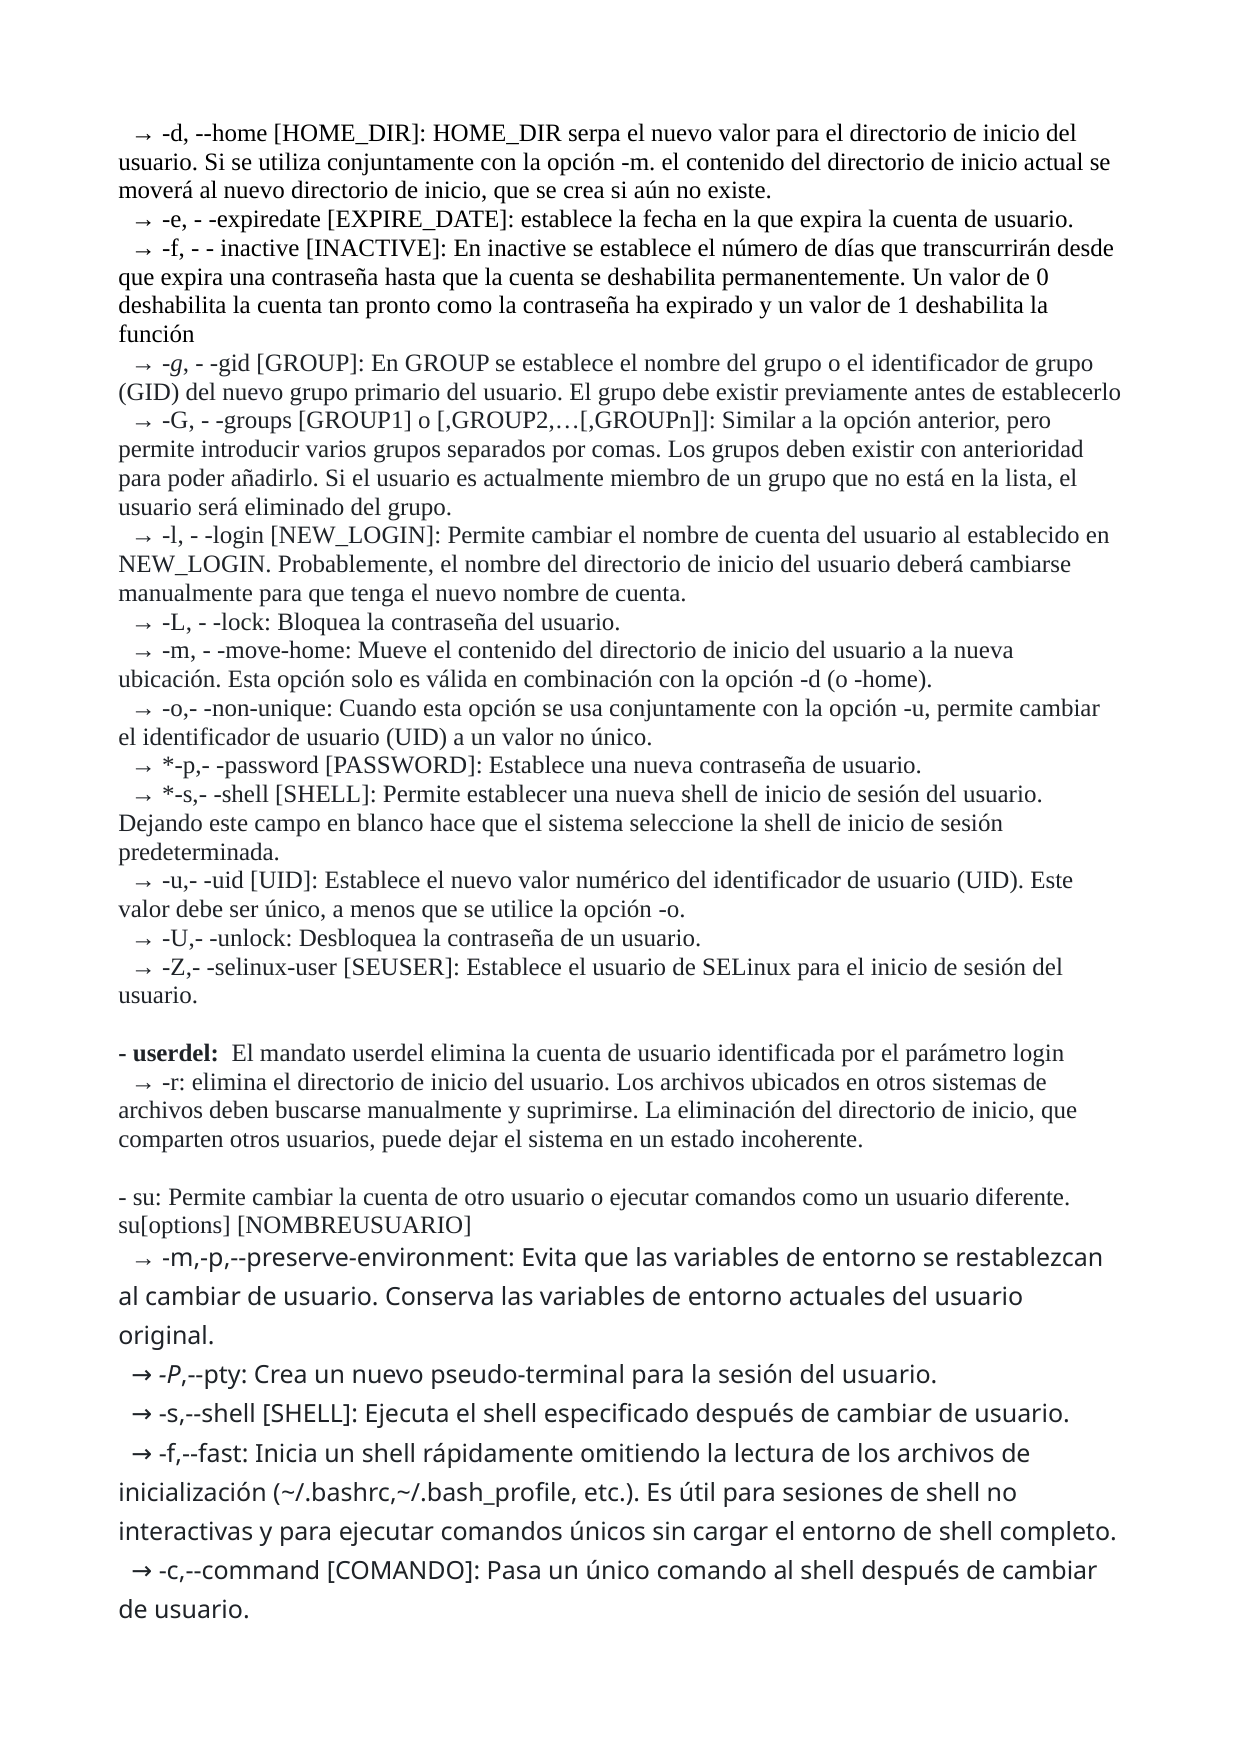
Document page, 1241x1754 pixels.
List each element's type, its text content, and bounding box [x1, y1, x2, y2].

text → -Z,- -selinux-user [SEUSER]: Establece el usuario de SELinux para el inicio de sesión del usuario. [118, 952, 1122, 1009]
text → *-p,- -password [PASSWORD]: Establece una nueva contraseña de usuario. [118, 751, 1122, 779]
text → -U,- -unlock: Desbloquea la contraseña de un usuario. [118, 923, 1122, 952]
text → -d, --home [HOME_DIR]: HOME_DIR serpa el nuevo valor para el directorio de inicio del usuario. Si se utiliza conjuntamente con la opción -m. el contenido del directorio de inicio actual se moverá al nuevo directorio de inicio, que se crea si aún no existe. [118, 118, 1122, 204]
text → -L, - -lock: Bloquea la contraseña del usuario. [118, 607, 1122, 636]
text → -f, - - inactive [INACTIVE]: En inactive se establece el número de días que transcurrirán desde que expira una contraseña hasta que la cuenta se deshabilita permanentemente. Un valor de 0 deshabilita la cuenta tan pronto como la contraseña ha expirado y un valor de 1 deshabilita la función [118, 233, 1122, 348]
text → -r: elimina el directorio de inicio del usuario. Los archivos ubicados en otros sistemas de archivos deben buscarse manualmente y suprimirse. La eliminación del directorio de inicio, que comparten otros usuarios, puede dejar el sistema en un estado incoherente. [118, 1067, 1122, 1153]
text → -e, - -expiredate [EXPIRE_DATE]: establece la fecha en la que expira la cuenta de usuario. [118, 204, 1122, 233]
text - userdel: El mandato userdel elimina la cuenta de usuario identificada por el parámetro login [118, 1038, 1122, 1067]
text → *-s,- -shell [SHELL]: Permite establecer una nueva shell de inicio de sesión del usuario. Dejando este campo en blanco hace que el sistema seleccione la shell de inicio de sesión predeterminada. [118, 779, 1122, 866]
text → -l, - -login [NEW_LOGIN]: Permite cambiar el nombre de cuenta del usuario al establecido en NEW_LOGIN. Probablemente, el nombre del directorio de inicio del usuario deberá cambiarse manualmente para que tenga el nuevo nombre de cuenta. [118, 521, 1122, 607]
text → -m, - -move-home: Mueve el contenido del directorio de inicio del usuario a la nueva ubicación. Esta opción solo es válida en combinación con la opción -d (o -home). [118, 636, 1122, 693]
text → -g, - -gid [GROUP]: En GROUP se establece el nombre del grupo o el identificador de grupo (GID) del nuevo grupo primario del usuario. El grupo debe existir previamente antes de establecerlo [118, 348, 1122, 406]
text - su: Permite cambiar la cuenta de otro usuario o ejecutar comandos como un usuario diferente. su[options] [NOMBREUSUARIO] [118, 1182, 1122, 1239]
text → -G, - -groups [GROUP1] o [,GROUP2,…[,GROUPn]]: Similar a la opción anterior, pero permite introducir varios grupos separados por comas. Los grupos deben existir con anterioridad para poder añadirlo. Si el usuario es actualmente miembro de un grupo que no está en la lista, el usuario será eliminado del grupo. [118, 406, 1122, 521]
text → -u,- -uid [UID]: Establece el nuevo valor numérico del identificador de usuario (UID). Este valor debe ser único, a menos que se utilice la opción -o. [118, 866, 1122, 923]
text → -m,-p,--preserve-environment: Evita que las variables de entorno se restablezcan al cambiar de usuario. Conserva las variables de entorno actuales del usuario original. → -P,--pty: Crea un nuevo pseudo-terminal para la sesión del usuario. → -s,--shell [SHELL]: Ejecuta el shell especificado después de cambiar de usuario. → -f,--fast: Inicia un shell rápidamente omitiendo la lectura de los archivos de inicialización (~/.bashrc,~/.bash_profile, etc.). Es útil para sesiones de shell no interactivas y para ejecutar comandos únicos sin cargar el entorno de shell completo. → -c,--command [COMANDO]: Pasa un único comando al shell después de cambiar de usuario. [118, 1239, 1122, 1626]
text → -o,- -non-unique: Cuando esta opción se usa conjuntamente con la opción -u, permite cambiar el identificador de usuario (UID) a un valor no único. [118, 693, 1122, 751]
